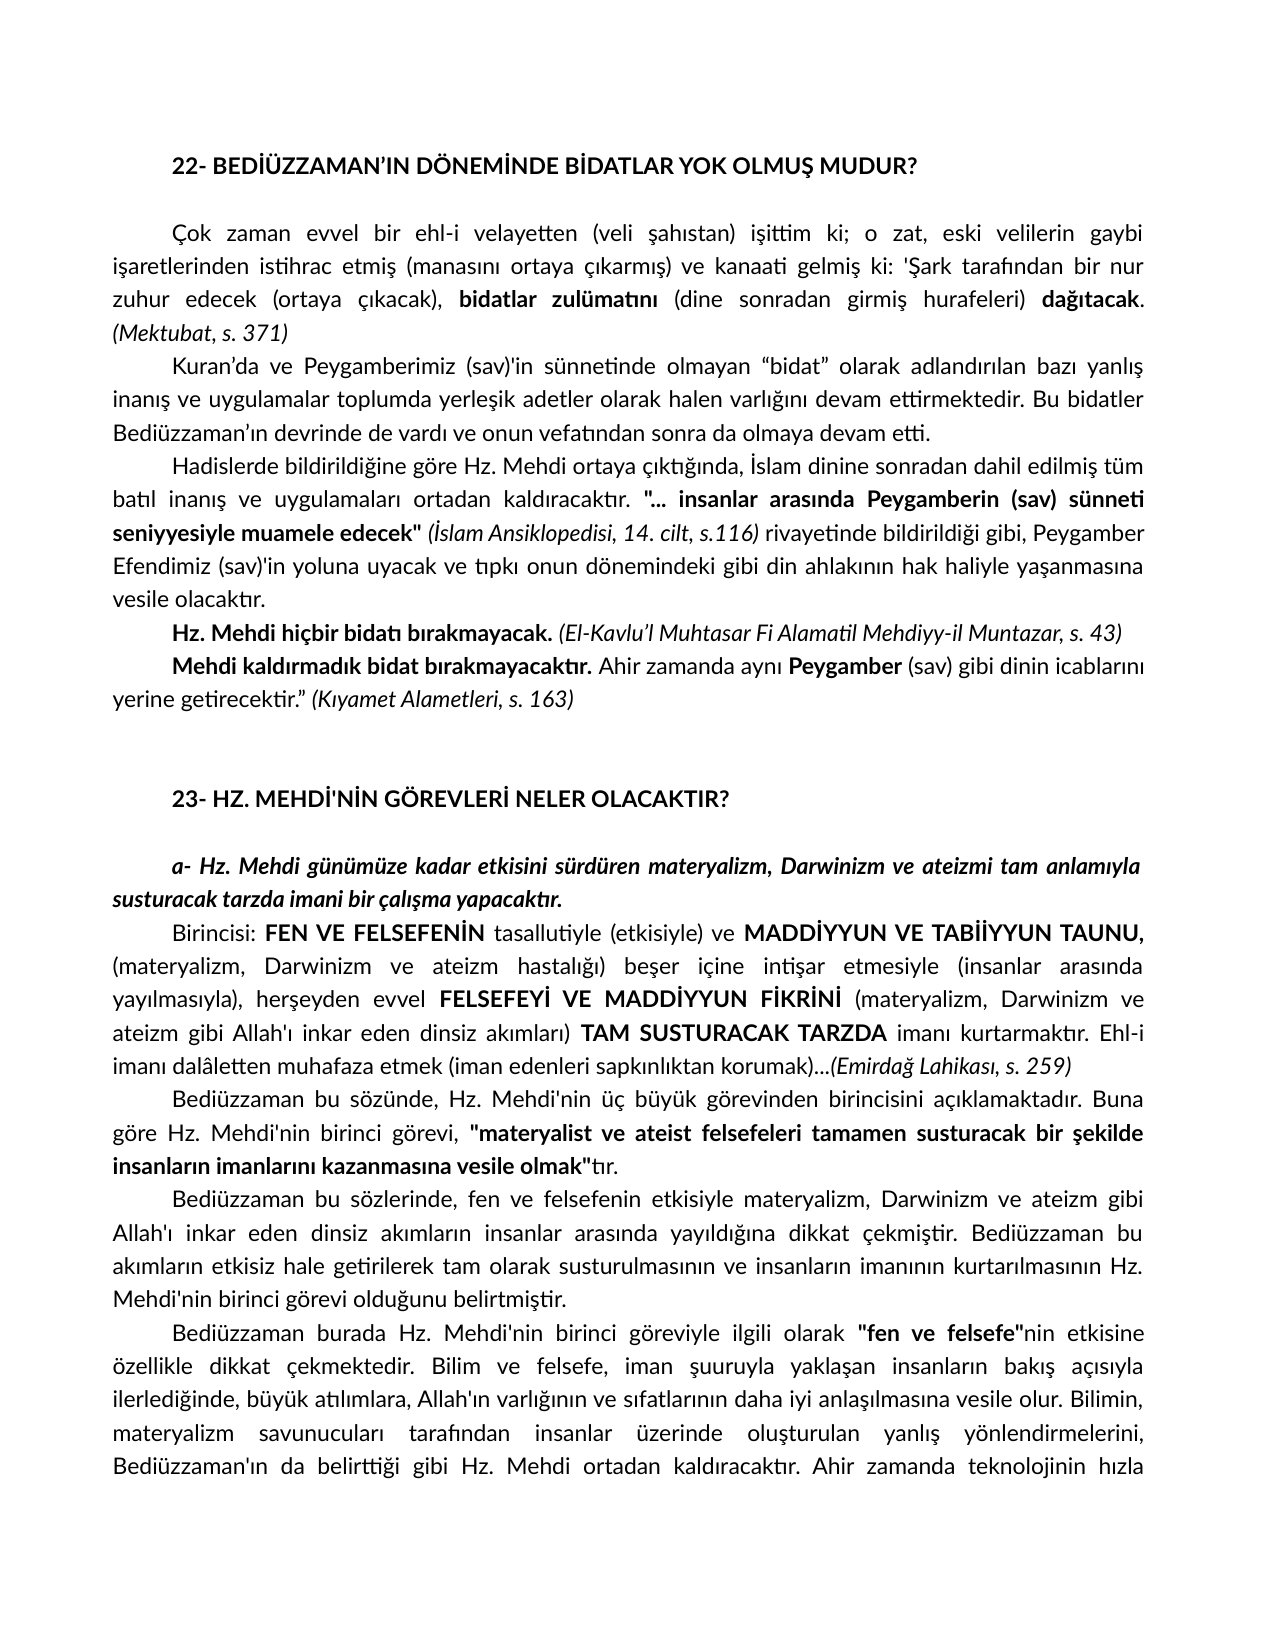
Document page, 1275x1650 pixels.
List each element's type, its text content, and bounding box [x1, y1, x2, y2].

text Mehdi kaldırmadık bidat bırakmayacaktır. Ahir zamanda aynı Peygamber (sav) gibi dinin icablarını yerine getirecektir.” (Kıyamet Alametleri, s. 163) [112, 648, 1145, 714]
text Bediüzzaman burada Hz. Mehdi'nin birinci göreviyle ilgili olarak "fen ve felsefe"nin etkisine özellikle dikkat çekmektedir. Bilim ve felsefe, iman şuuruyla yaklaşan insanların bakış açısıyla ilerlediğinde, büyük atılımlara, Allah'ın varlığının ve sıfatlarının daha iyi anlaşılmasına vesile olur. Bilimin, materyalizm savunucuları tarafından insanlar üzerinde oluşturulan yanlış yönlendirmelerini, Bediüzzaman'ın da belirttiği gibi Hz. Mehdi ortadan kaldıracaktır. Ahir zamanda teknolojinin hızla [112, 1314, 1145, 1481]
text Kuran’da ve Peygamberimiz (sav)'in sünnetinde olmayan “bidat” olarak adlandırılan bazı yanlış inanış ve uygulamalar toplumda yerleşik adetler olarak halen varlığını devam ettirmektedir. Bu bidatler Bediüzzaman’ın devrinde de vardı ve onun vefatından sonra da olmaya devam etti. [112, 348, 1145, 448]
text Bediüzzaman bu sözünde, Hz. Mehdi'nin üç büyük görevinden birincisini açıklamaktadır. Buna göre Hz. Mehdi'nin birinci görevi, "materyalist ve ateist felsefeleri tamamen susturacak bir şekilde insanların imanlarını kazanmasına vesile olmak"tır. [112, 1081, 1145, 1181]
text Hz. Mehdi hiçbir bidatı bırakmayacak. (El-Kavlu’l Muhtasar Fi Alamatil Mehdiyy-il Muntazar, s. 43) [112, 614, 1145, 648]
text 22- BEDİÜZZAMAN’IN DÖNEMİNDE BİDATLAR YOK OLMUŞ MUDUR? [112, 148, 1145, 181]
text Çok zaman evvel bir ehl-i velayetten (veli şahıstan) işittim ki; o zat, eski velilerin gaybi işaretlerinden istihrac etmiş (manasını ortaya çıkarmış) ve kanaati gelmiş ki: 'Şark tarafından bir nur zuhur edecek (ortaya çıkacak), bidatlar zulümatını (dine sonradan girmiş hurafeleri) dağıtacak. (Mektubat, s. 371) [112, 214, 1145, 348]
text Birincisi: FEN VE FELSEFENİN tasallutiyle (etkisiyle) ve MADDİYYUN VE TABİİYYUN TAUNU, (materyalizm, Darwinizm ve ateizm hastalığı) beşer içine intişar etmesiyle (insanlar arasında yayılmasıyla), herşeyden evvel FELSEFEYİ VE MADDİYYUN FİKRİNİ (materyalizm, Darwinizm ve ateizm gibi Allah'ı inkar eden dinsiz akımları) TAM SUSTURACAK TARZDA imanı kurtarmaktır. Ehl-i imanı dalâletten muhafaza etmek (iman edenleri sapkınlıktan korumak)...(Emirdağ Lahikası, s. 259) [112, 914, 1145, 1081]
text a- Hz. Mehdi günümüze kadar etkisini sürdüren materyalizm, Darwinizm ve ateizmi tam anlamıyla susturacak tarzda imani bir çalışma yapacaktır. [112, 848, 1145, 914]
text 23- HZ. MEHDİ'NİN GÖREVLERİ NELER OLACAKTIR? [112, 781, 1145, 814]
text Hadislerde bildirildiğine göre Hz. Mehdi ortaya çıktığında, İslam dinine sonradan dahil edilmiş tüm batıl inanış ve uygulamaları ortadan kaldıracaktır. "... insanlar arasında Peygamberin (sav) sünneti seniyyesiyle muamele edecek" (İslam Ansiklopedisi, 14. cilt, s.116) rivayetinde bildirildiği gibi, Peygamber Efendimiz (sav)'in yoluna uyacak ve tıpkı onun dönemindeki gibi din ahlakının hak haliyle yaşanmasına vesile olacaktır. [112, 448, 1145, 614]
text Bediüzzaman bu sözlerinde, fen ve felsefenin etkisiyle materyalizm, Darwinizm ve ateizm gibi Allah'ı inkar eden dinsiz akımların insanlar arasında yayıldığına dikkat çekmiştir. Bediüzzaman bu akımların etkisiz hale getirilerek tam olarak susturulmasının ve insanların imanının kurtarılmasının Hz. Mehdi'nin birinci görevi olduğunu belirtmiştir. [112, 1181, 1145, 1314]
